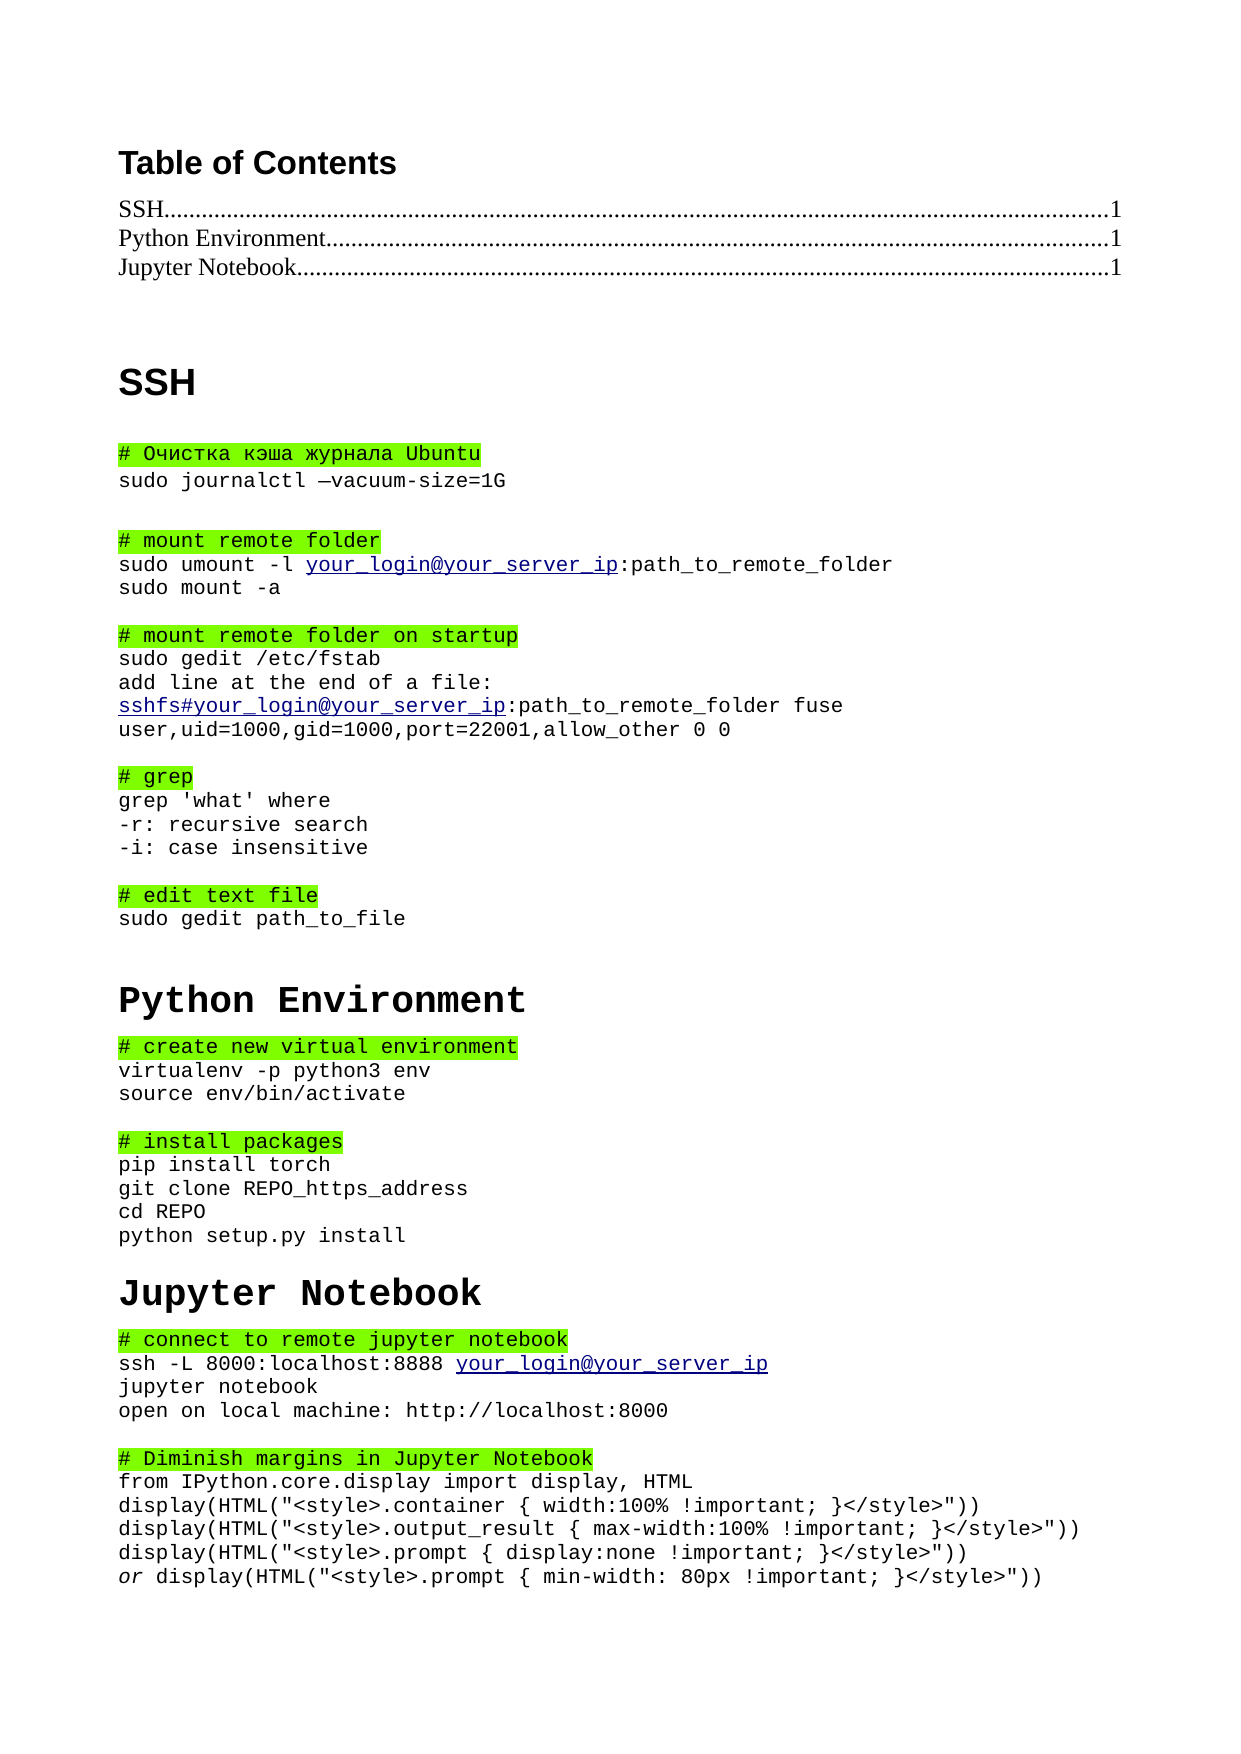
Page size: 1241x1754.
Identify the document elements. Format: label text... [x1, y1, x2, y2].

text git clone REPO_https_address [118, 1178, 1122, 1202]
text display(HTML("<style>.container { width:100% !important; }</style>")) [118, 1495, 1122, 1518]
text sudo gedit path_to_file [118, 908, 1122, 932]
text SSH 1 [118, 194, 1122, 223]
text sudo journalctl —vacuum-size=1G [118, 470, 1122, 494]
text sshfs#your_login@your_server_ip:path_to_remote_folder fuse user,uid=1000,gid=1000,port=22001,allow_other 0 0 [118, 696, 1122, 743]
text Jupyter Notebook 1 [118, 252, 1122, 280]
text add line at the end of a file: [118, 672, 1122, 696]
text sudo gedit /etc/fstab [118, 648, 1122, 672]
text cd REPO [118, 1202, 1122, 1225]
text jupyter notebook [118, 1377, 1122, 1400]
subtitle Table of Contents [118, 143, 1122, 182]
text # create new virtual environment [118, 1036, 1122, 1060]
text sudo mount -a [118, 577, 1122, 601]
text # edit text file [118, 885, 1122, 908]
text virtualenv -p python3 env [118, 1060, 1122, 1083]
text grep 'what' where [118, 790, 1122, 814]
text Python Environment 1 [118, 223, 1122, 252]
text or display(HTML("<style>.prompt { min-width: 80px !important; }</style>")) [118, 1566, 1122, 1589]
text sudo umount -l your_login@your_server_ip:path_to_remote_folder [118, 554, 1122, 577]
text ssh -L 8000:localhost:8888 your_login@your_server_ip [118, 1353, 1122, 1377]
text # grep [118, 766, 1122, 790]
text # Diminish margins in Jupyter Notebook [118, 1447, 1122, 1471]
text pip install torch [118, 1154, 1122, 1178]
text -r: recursive search [118, 814, 1122, 837]
text -i: case insensitive [118, 837, 1122, 861]
subtitle SSH [118, 360, 1122, 403]
text source env/bin/activate [118, 1083, 1122, 1107]
subtitle Jupyter Notebook [118, 1274, 1122, 1317]
text from IPython.core.display import display, HTML [118, 1471, 1122, 1495]
text # mount remote folder [118, 530, 1122, 554]
text python setup.py install [118, 1225, 1122, 1249]
text display(HTML("<style>.prompt { display:none !important; }</style>")) [118, 1542, 1122, 1566]
text # mount remote folder on startup [118, 624, 1122, 648]
text display(HTML("<style>.output_result { max-width:100% !important; }</style>")) [118, 1518, 1122, 1542]
text # connect to remote jupyter notebook [118, 1329, 1122, 1353]
text # Очистка кэша журнала Ubuntu [118, 443, 1122, 467]
subtitle Python Environment [118, 981, 1122, 1023]
text # install packages [118, 1131, 1122, 1154]
text open on local machine: http://localhost:8000 [118, 1400, 1122, 1424]
